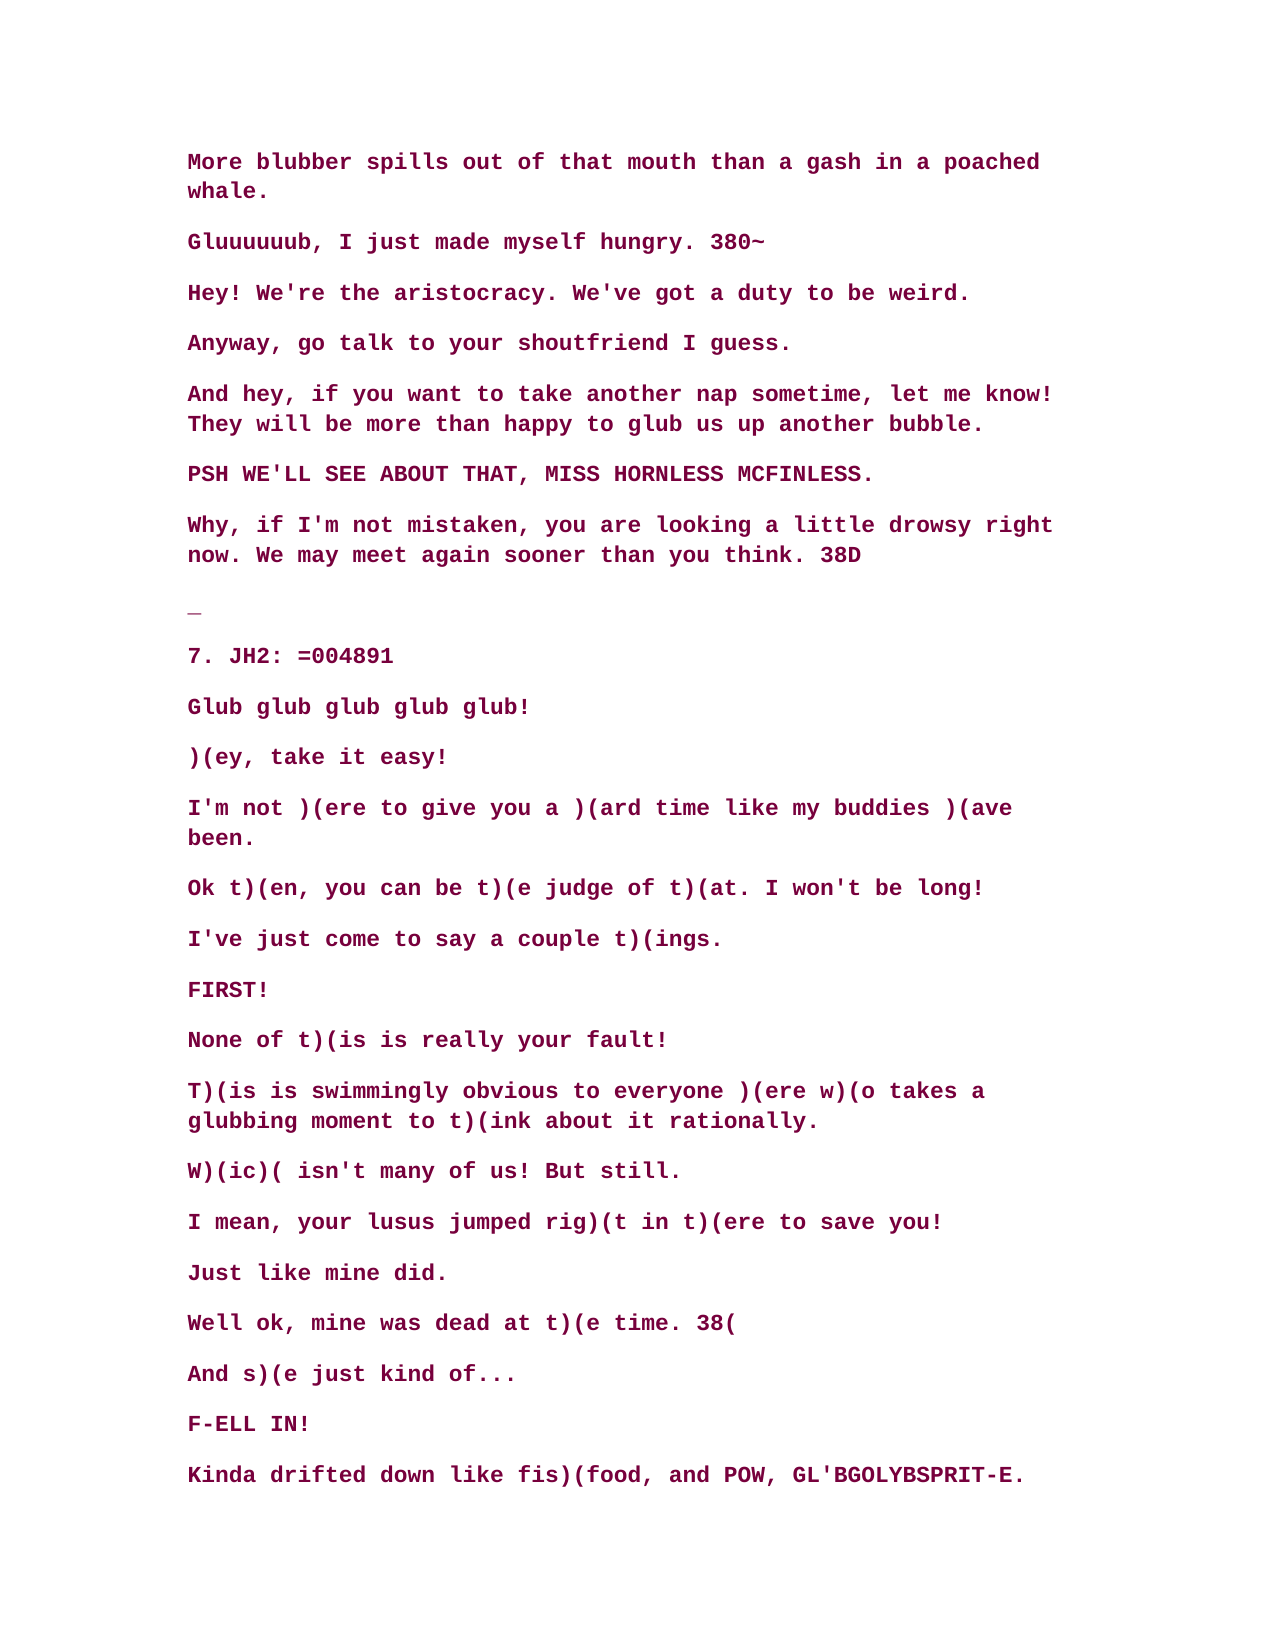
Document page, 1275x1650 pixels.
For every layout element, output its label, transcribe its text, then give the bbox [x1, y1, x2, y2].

text F-ELL IN! [187, 1413, 1087, 1439]
text Why, if I'm not mistaken, you are looking a little drowsy right now. We may meet again sooner than you think. 38D [187, 513, 1087, 569]
text Just like mine did. [187, 1261, 1087, 1287]
text Gluuuuuub, I just made myself hungry. 380~ [187, 230, 1087, 256]
text T)(is is swimmingly obvious to everyone )(ere w)(o takes a glubbing moment to t)(ink about it rationally. [187, 1079, 1087, 1135]
text Glub glub glub glub glub! [187, 695, 1087, 721]
text FIRST! [187, 978, 1087, 1004]
text 7. JH2: =004891 [187, 644, 1087, 670]
text None of t)(is is really your fault! [187, 1028, 1087, 1054]
text Kinda drifted down like fis)(food, and POW, GL'BGOLYBSPRIT-E. [187, 1463, 1087, 1489]
text I'm not )(ere to give you a )(ard time like my buddies )(ave been. [187, 796, 1087, 852]
text And hey, if you want to take another nap sometime, let me know! They will be more than happy to glub us up another bubble. [187, 382, 1087, 438]
text Hey! We're the aristocracy. We've got a duty to be weird. [187, 281, 1087, 307]
text Anyway, go talk to your shoutfriend I guess. [187, 332, 1087, 358]
text )(ey, take it easy! [187, 746, 1087, 772]
text Well ok, mine was dead at t)(e time. 38( [187, 1311, 1087, 1337]
text And s)(e just kind of... [187, 1362, 1087, 1388]
text W)(ic)( isn't many of us! But still. [187, 1159, 1087, 1186]
text PSH WE'LL SEE ABOUT THAT, MISS HORNLESS MCFINLESS. [187, 463, 1087, 489]
text More blubber spills out of that mouth than a gash in a poached whale. [187, 150, 1087, 206]
text Ok t)(en, you can be t)(e judge of t)(at. I won't be long! [187, 877, 1087, 903]
text _ [187, 594, 1087, 620]
text I mean, your lusus jumped rig)(t in t)(ere to save you! [187, 1210, 1087, 1236]
text I've just come to say a couple t)(ings. [187, 927, 1087, 953]
